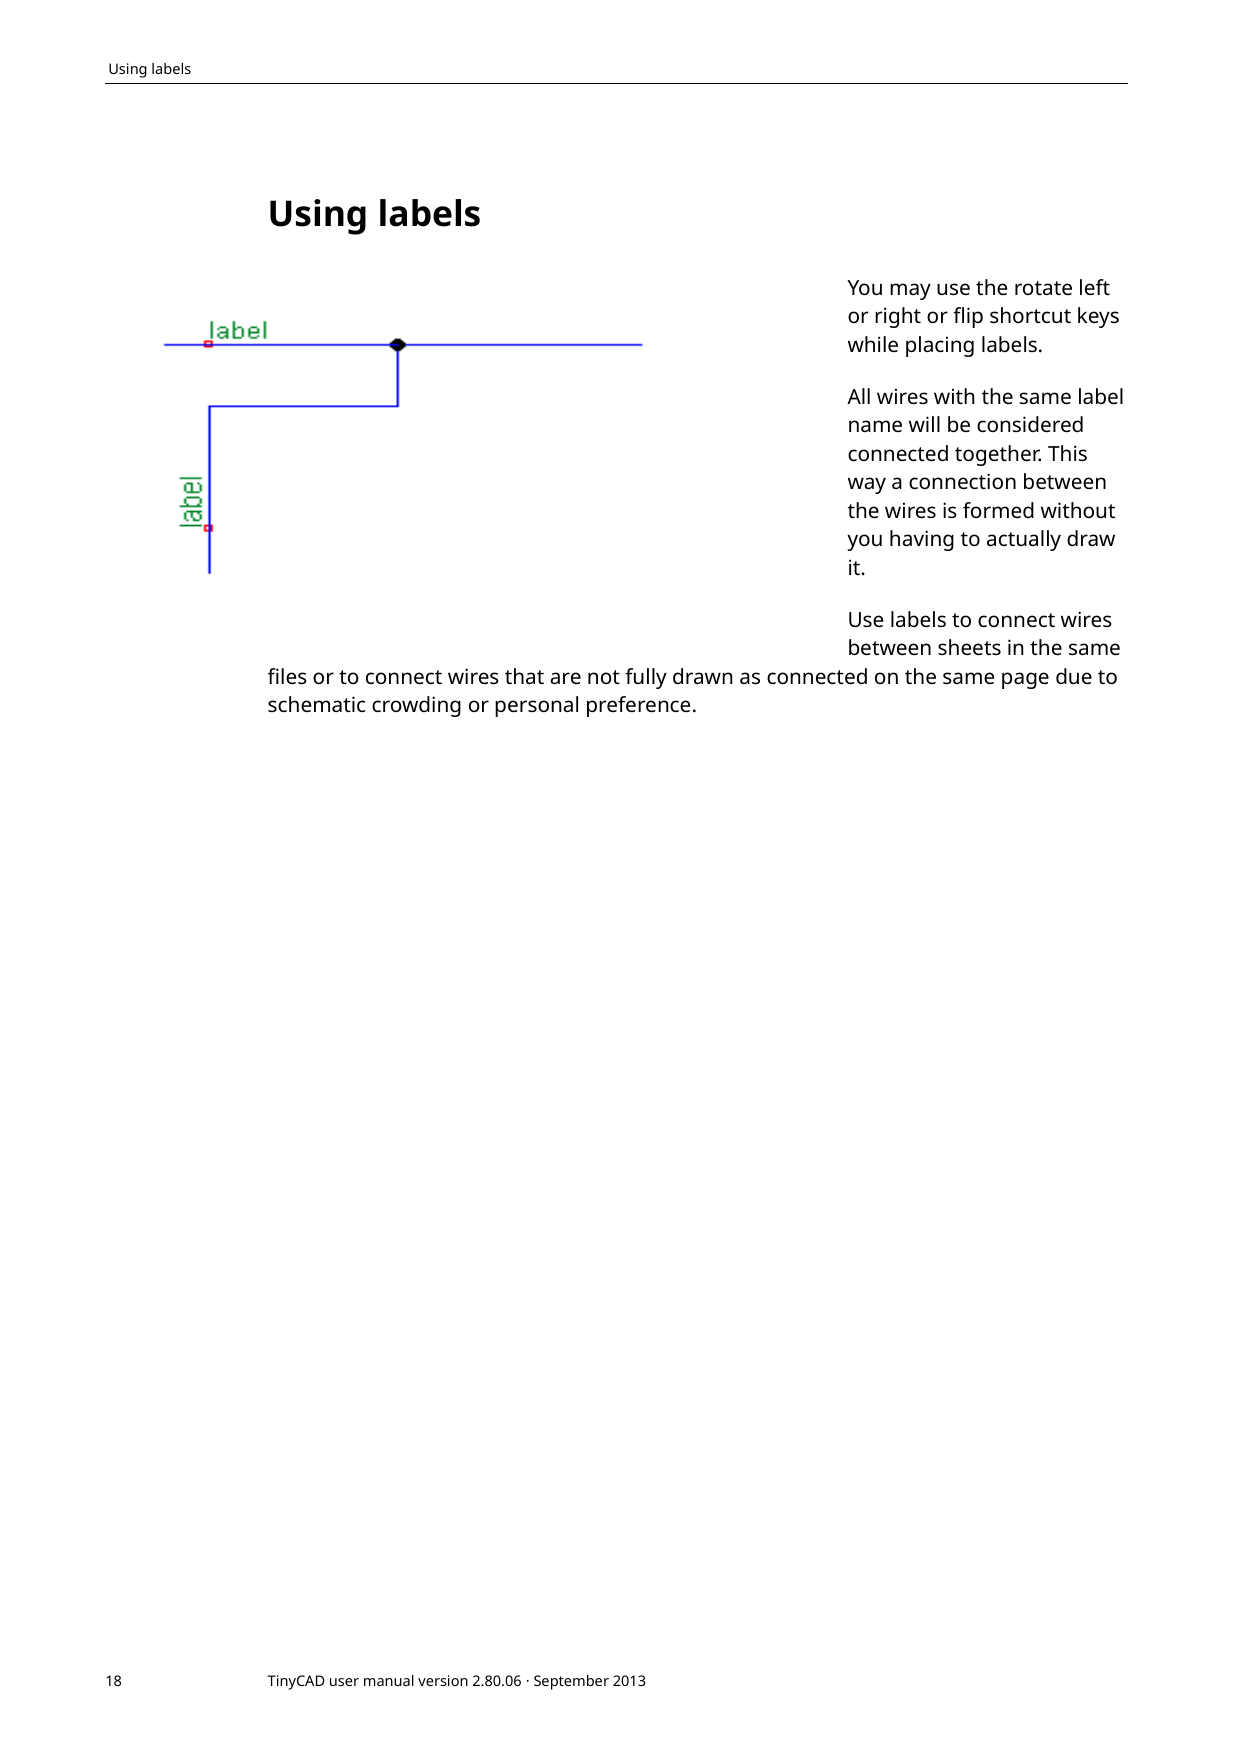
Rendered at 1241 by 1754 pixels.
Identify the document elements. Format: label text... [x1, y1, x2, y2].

text Use labels to connect wires between sheets in the same files or to connect wires that are not fully drawn as connected on the same page due to schematic crowding or personal preference. [267, 605, 1128, 719]
text All wires with the same label name will be considered connected together. This way a connection between the wires is formed without you having to actually draw it. [685, 382, 1128, 581]
picture [105, 290, 685, 611]
text You may use the rotate left or right or flip shortcut keys while placing labels. [267, 273, 1128, 358]
subtitle Using labels [267, 189, 1128, 237]
